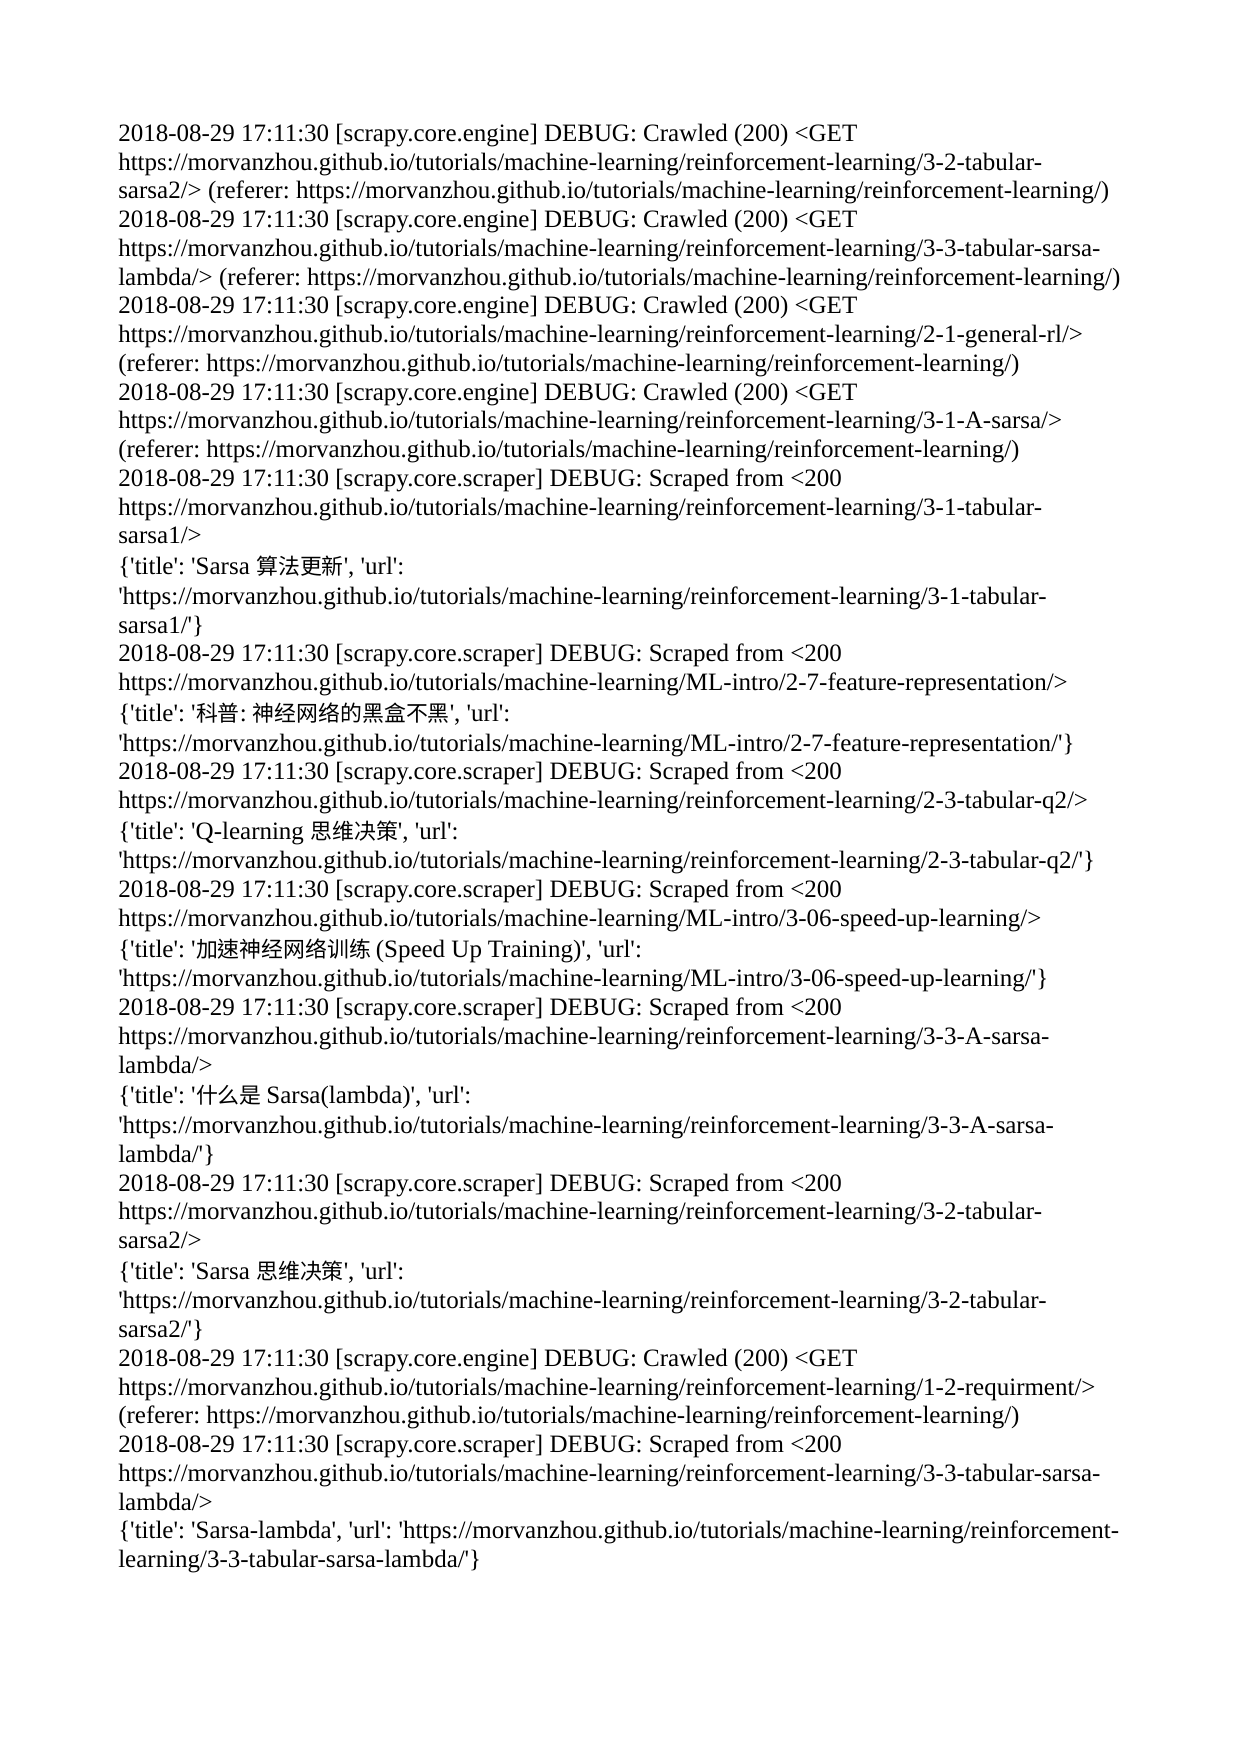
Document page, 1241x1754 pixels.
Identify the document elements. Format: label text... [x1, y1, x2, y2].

text 2018-08-29 17:11:30 [scrapy.core.scraper] DEBUG: Scraped from <200 https://morvanzhou.github.io/tutorials/machine-learning/reinforcement-learning/3-2-tabular-sarsa2/> [118, 1168, 1122, 1254]
text {'title': '加速神经网络训练 (Speed Up Training)', 'url': 'https://morvanzhou.github.io/tutorials/machine-learning/ML-intro/3-06-speed-up-learning/'} [118, 932, 1122, 992]
text 2018-08-29 17:11:30 [scrapy.core.scraper] DEBUG: Scraped from <200 https://morvanzhou.github.io/tutorials/machine-learning/reinforcement-learning/3-1-tabular-sarsa1/> [118, 463, 1122, 549]
text {'title': 'Sarsa 思维决策', 'url': 'https://morvanzhou.github.io/tutorials/machine-learning/reinforcement-learning/3-2-tabular-sarsa2/'} [118, 1254, 1122, 1343]
text {'title': 'Sarsa-lambda', 'url': 'https://morvanzhou.github.io/tutorials/machine-learning/reinforcement-learning/3-3-tabular-sarsa-lambda/'} [118, 1516, 1122, 1573]
text 2018-08-29 17:11:30 [scrapy.core.scraper] DEBUG: Scraped from <200 https://morvanzhou.github.io/tutorials/machine-learning/ML-intro/2-7-feature-representation/> [118, 638, 1122, 696]
text 2018-08-29 17:11:30 [scrapy.core.scraper] DEBUG: Scraped from <200 https://morvanzhou.github.io/tutorials/machine-learning/reinforcement-learning/2-3-tabular-q2/> [118, 756, 1122, 814]
text {'title': '什么是 Sarsa(lambda)', 'url': 'https://morvanzhou.github.io/tutorials/machine-learning/reinforcement-learning/3-3-A-sarsa-lambda/'} [118, 1078, 1122, 1168]
text 2018-08-29 17:11:30 [scrapy.core.scraper] DEBUG: Scraped from <200 https://morvanzhou.github.io/tutorials/machine-learning/reinforcement-learning/3-3-tabular-sarsa-lambda/> [118, 1429, 1122, 1516]
text 2018-08-29 17:11:30 [scrapy.core.engine] DEBUG: Crawled (200) <GET https://morvanzhou.github.io/tutorials/machine-learning/reinforcement-learning/3-1-A-sarsa/> (referer: https://morvanzhou.github.io/tutorials/machine-learning/reinforcement-learning/) [118, 377, 1122, 463]
text {'title': '科普: 神经网络的黑盒不黑', 'url': 'https://morvanzhou.github.io/tutorials/machine-learning/ML-intro/2-7-feature-representation/'} [118, 696, 1122, 756]
text 2018-08-29 17:11:30 [scrapy.core.scraper] DEBUG: Scraped from <200 https://morvanzhou.github.io/tutorials/machine-learning/reinforcement-learning/3-3-A-sarsa-lambda/> [118, 992, 1122, 1078]
text 2018-08-29 17:11:30 [scrapy.core.engine] DEBUG: Crawled (200) <GET https://morvanzhou.github.io/tutorials/machine-learning/reinforcement-learning/3-2-tabular-sarsa2/> (referer: https://morvanzhou.github.io/tutorials/machine-learning/reinforcement-learning/) [118, 118, 1122, 204]
text 2018-08-29 17:11:30 [scrapy.core.scraper] DEBUG: Scraped from <200 https://morvanzhou.github.io/tutorials/machine-learning/ML-intro/3-06-speed-up-learning/> [118, 874, 1122, 932]
text 2018-08-29 17:11:30 [scrapy.core.engine] DEBUG: Crawled (200) <GET https://morvanzhou.github.io/tutorials/machine-learning/reinforcement-learning/3-3-tabular-sarsa-lambda/> (referer: https://morvanzhou.github.io/tutorials/machine-learning/reinforcement-learning/) [118, 204, 1122, 291]
text 2018-08-29 17:11:30 [scrapy.core.engine] DEBUG: Crawled (200) <GET https://morvanzhou.github.io/tutorials/machine-learning/reinforcement-learning/1-2-requirment/> (referer: https://morvanzhou.github.io/tutorials/machine-learning/reinforcement-learning/) [118, 1343, 1122, 1429]
text {'title': 'Q-learning 思维决策', 'url': 'https://morvanzhou.github.io/tutorials/machine-learning/reinforcement-learning/2-3-tabular-q2/'} [118, 814, 1122, 874]
text 2018-08-29 17:11:30 [scrapy.core.engine] DEBUG: Crawled (200) <GET https://morvanzhou.github.io/tutorials/machine-learning/reinforcement-learning/2-1-general-rl/> (referer: https://morvanzhou.github.io/tutorials/machine-learning/reinforcement-learning/) [118, 291, 1122, 377]
text {'title': 'Sarsa 算法更新', 'url': 'https://morvanzhou.github.io/tutorials/machine-learning/reinforcement-learning/3-1-tabular-sarsa1/'} [118, 549, 1122, 638]
